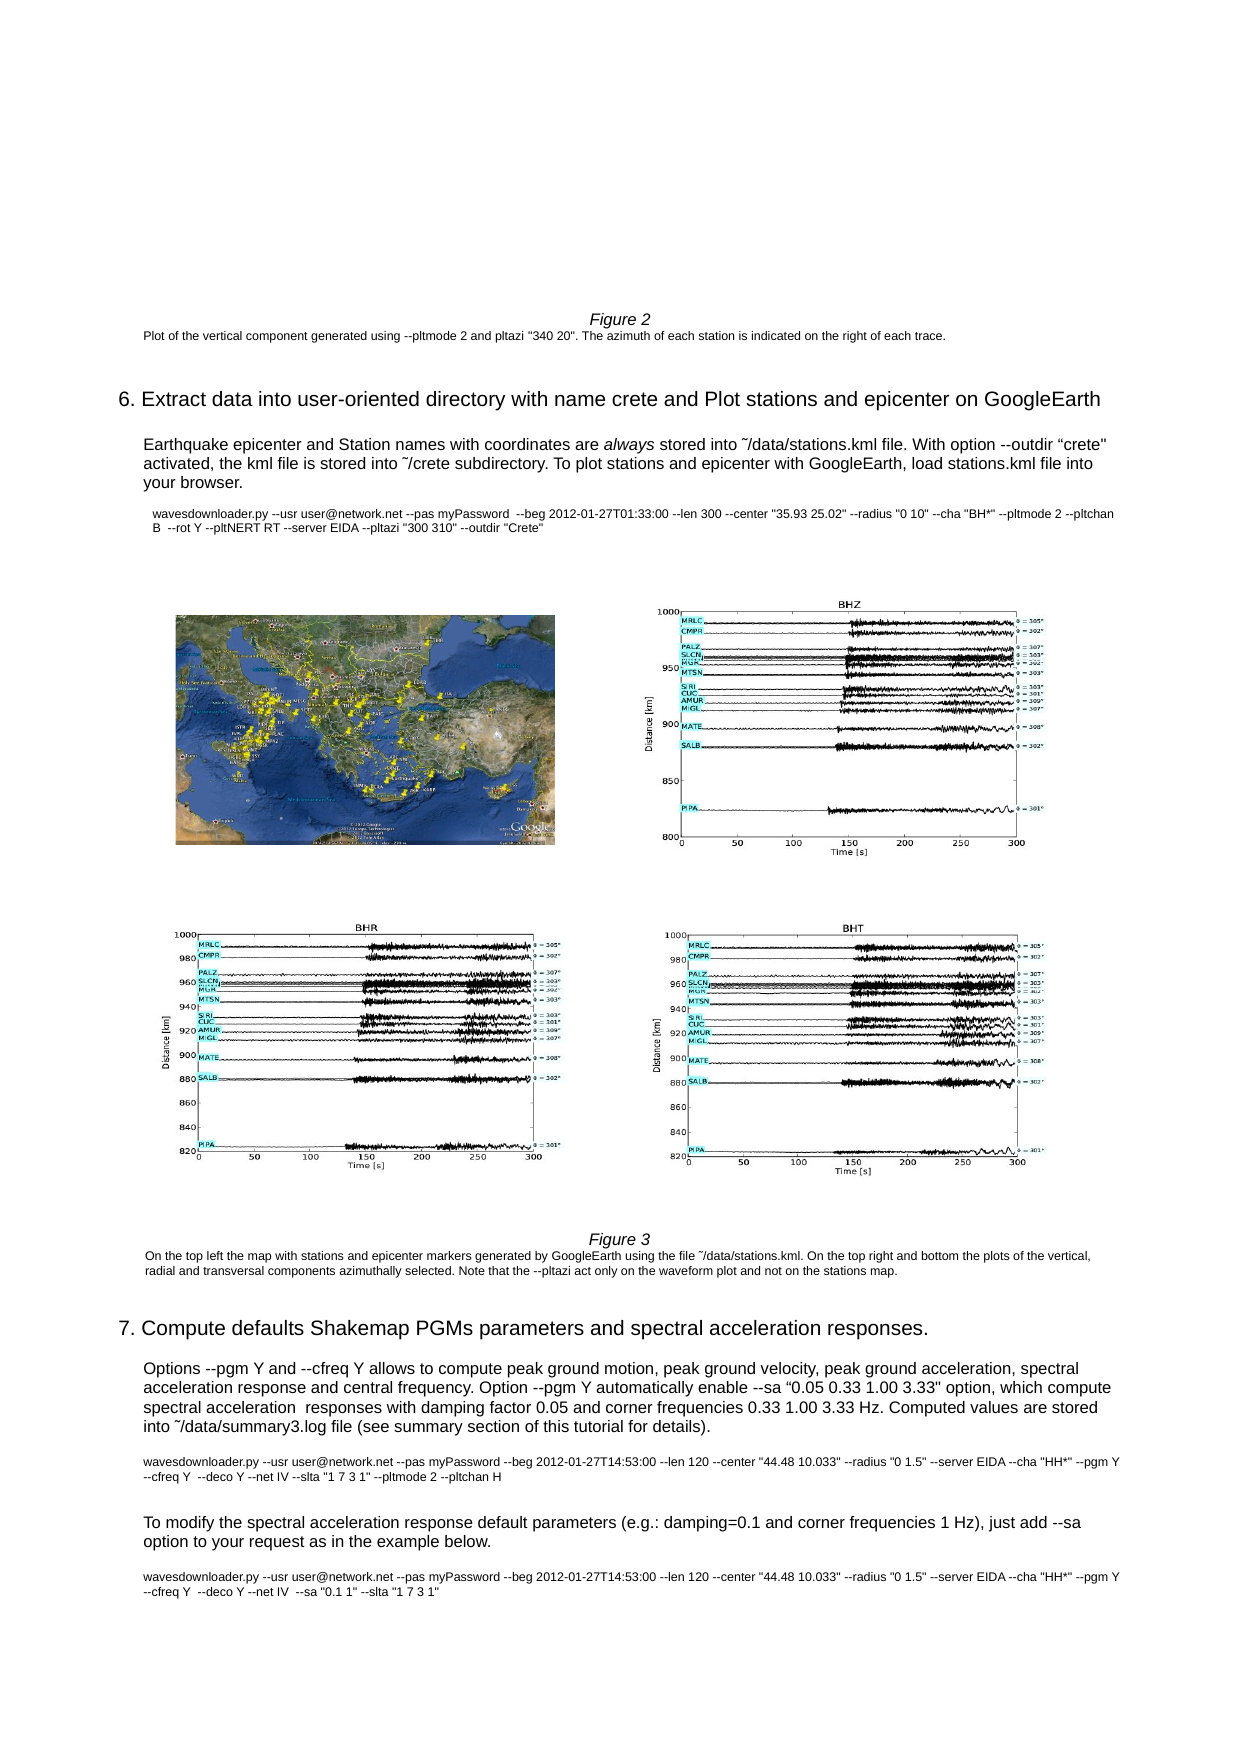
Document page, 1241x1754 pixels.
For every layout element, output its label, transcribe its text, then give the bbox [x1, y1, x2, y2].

picture [627, 583, 1059, 865]
text On the top left the map with stations and epicenter markers generated by GoogleEarth using the file ˜/data/stations.kml. On the top right and bottom the plots of the vertical, radial and transversal components azimuthally selected. Note that the --pltazi act only on the waveform plot and not on the stations map. [118, 1249, 1122, 1278]
text Plot of the vertical component generated using --pltmode 2 and pltazi "340 20". The azimuth of each station is indicated on the right of each trace. [119, 329, 1122, 343]
picture [175, 615, 555, 845]
list 6. Extract data into user-oriented directory with name crete and Plot stations and epicenter on GoogleEarth [118, 386, 1122, 410]
text Earthquake epicenter and Station names with coordinates are always stored into ˜/data/stations.kml file. With option --outdir “crete" activated, the kml file is stored into ˜/crete subdirectory. To plot stations and epicenter with GoogleEarth, load stations.kml file into your browser. [119, 434, 1122, 492]
text Figure 3 [118, 1230, 1122, 1249]
text Options --pgm Y and --cfreq Y allows to compute peak ground motion, peak ground velocity, peak ground acceleration, spectral acceleration response and central frequency. Option --pgm Y automatically enable --sa “0.05 0.33 1.00 3.33" option, which compute spectral acceleration responses with damping factor 0.05 and corner frequencies 0.33 1.00 3.33 Hz. Computed values are stored into ˜/data/summary3.log file (see summary section of this tutorial for details). [119, 1359, 1122, 1436]
picture [144, 907, 576, 1178]
text Figure 2 [119, 310, 1122, 329]
text wavesdownloader.py --usr user@network.net --pas myPassword --beg 2012-01-27T14:53:00 --len 120 --center "44.48 10.033" --radius "0 1.5" --server EIDA --cha "HH*" --pgm Y --cfreq Y --deco Y --net IV --sa "0.1 1" --slta "1 7 3 1" [119, 1570, 1122, 1599]
picture [635, 907, 1059, 1184]
list 7. Compute defaults Shakemap PGMs parameters and spectral acceleration responses. [118, 1316, 1122, 1340]
text wavesdownloader.py --usr user@network.net --pas myPassword --beg 2012-01-27T14:53:00 --len 120 --center "44.48 10.033" --radius "0 1.5" --server EIDA --cha "HH*" --pgm Y --cfreq Y --deco Y --net IV --slta "1 7 3 1" --pltmode 2 --pltchan H [119, 1455, 1122, 1484]
text To modify the spectral acceleration response default parameters (e.g.: damping=0.1 and corner frequencies 1 Hz), just add --sa option to your request as in the example below. [119, 1513, 1122, 1551]
text wavesdownloader.py --usr user@network.net --pas myPassword --beg 2012-01-27T01:33:00 --len 300 --center "35.93 25.02" --radius "0 10" --cha "BH*" --pltmode 2 --pltchan B --rot Y --pltNERT RT --server EIDA --pltazi "300 310" --outdir "Crete" [118, 506, 1122, 535]
